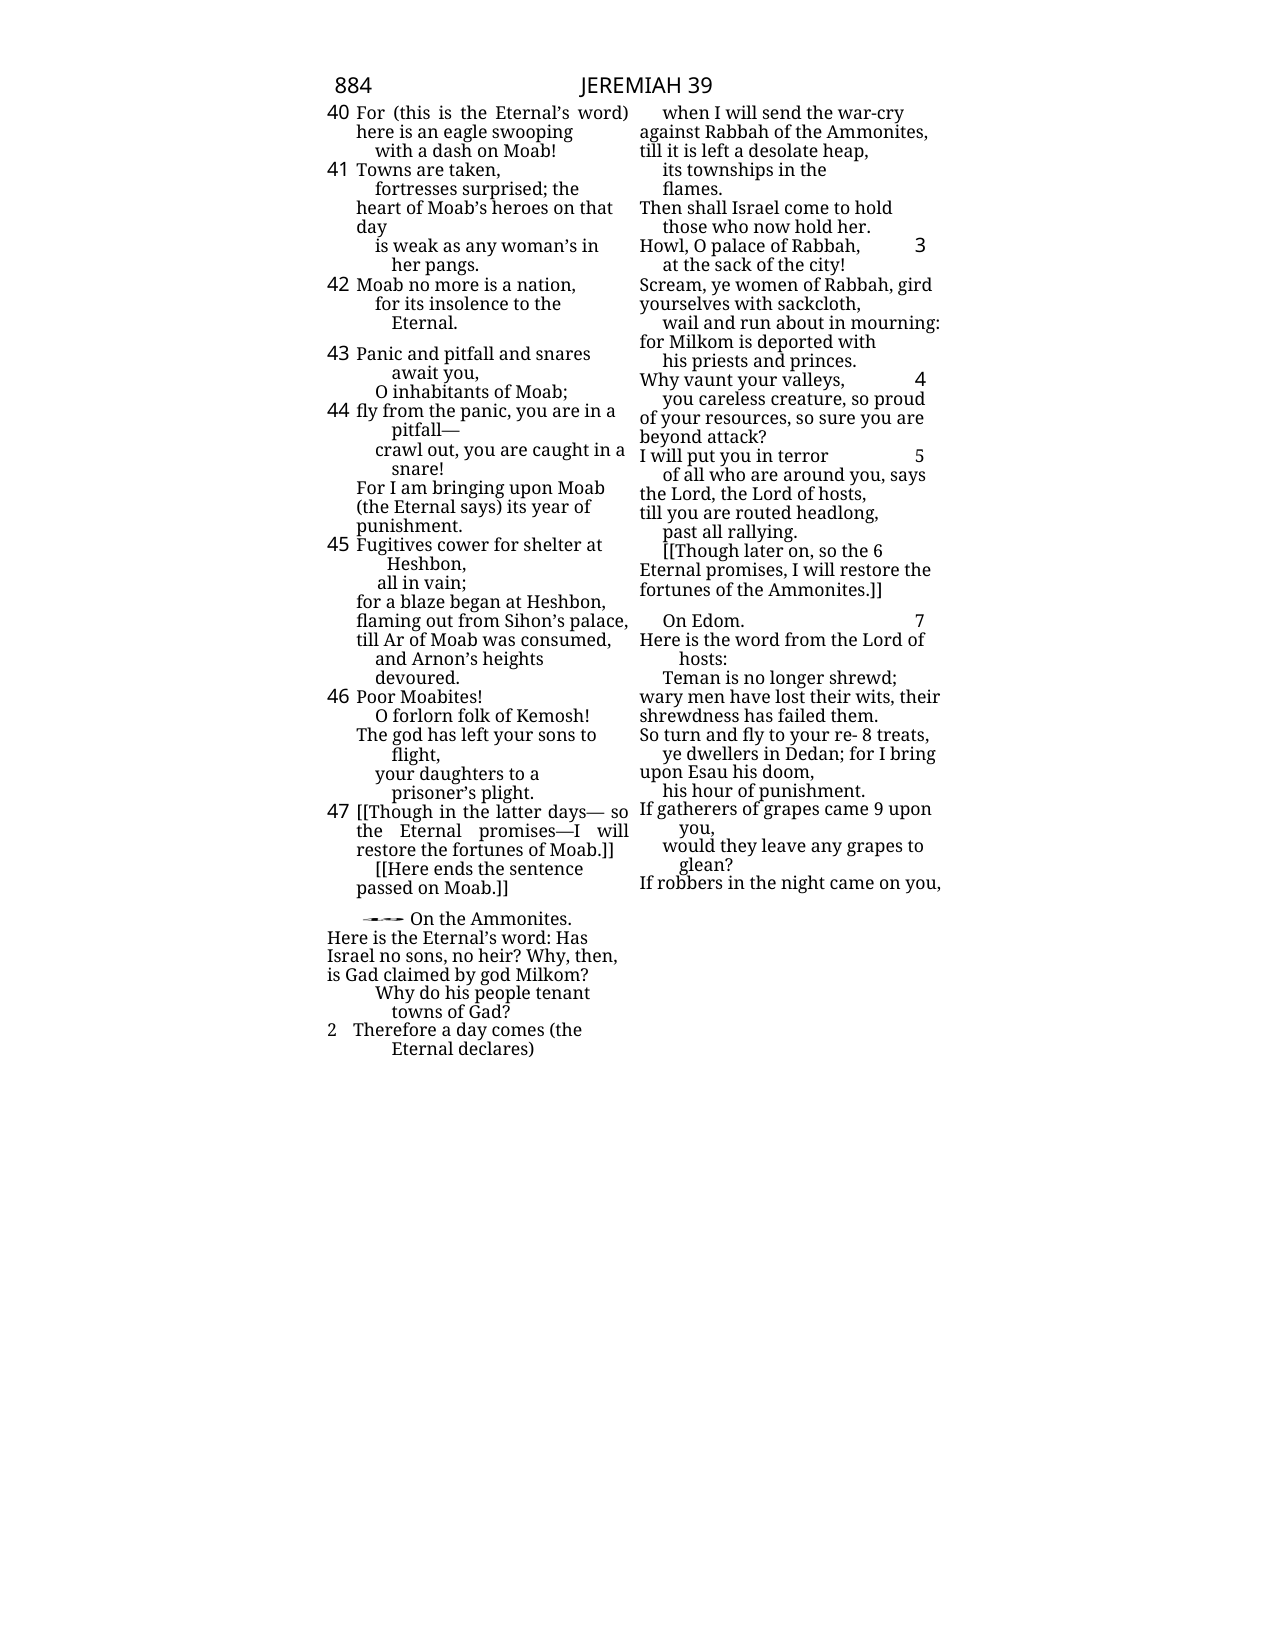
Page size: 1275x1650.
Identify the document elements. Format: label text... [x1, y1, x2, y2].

text Why vaunt your valleys, 4 [639, 371, 941, 390]
list Poor Moabites! [327, 688, 629, 708]
text his hour of punishment. [662, 783, 941, 801]
text pitfall— [391, 422, 629, 441]
text ye dwellers in Dedan; for I bring upon Esau his doom, [639, 746, 941, 783]
text till you are routed headlong, past all rallying. [639, 504, 881, 543]
text I will put you in terror 5 [639, 447, 941, 466]
list Moab no more is a nation, [327, 276, 629, 295]
text Teman is no longer shrewd; wary men have lost their wits, their shrewdness has failed them. [639, 669, 941, 727]
text with a dash on Moab! [375, 142, 629, 161]
text at the sack of the city! [662, 257, 941, 276]
text for a blaze began at Heshbon, flaming out from Sihon’s pal­ace, [356, 593, 629, 631]
text would they leave any grapes to glean? [662, 838, 941, 875]
text await you, [391, 364, 629, 383]
list [[Though in the latter days— so the Eternal promises—I will restore the fortunes of Moab.]] [327, 803, 629, 860]
text If gatherers of grapes came 9 upon you, [639, 801, 941, 838]
text for Milkom is deported with his priests and princes. [639, 333, 900, 371]
list For (this is the Eternal’s word) here is an eagle swooping [327, 104, 629, 142]
text [[Though later on, so the 6 Eternal promises, I will restore the fortunes of the Ammon­ites.]] [639, 543, 941, 600]
list fly from the panic, you are in a [327, 403, 629, 422]
text is weak as any woman’s in her pangs. [375, 238, 629, 276]
text On the Ammonites. [327, 911, 629, 929]
text for its insolence to the Eternal. [375, 295, 629, 333]
text you careless creature, so proud of your resources, so sure you are beyond at­tack? [639, 390, 941, 447]
text Here is the word from the Lord of hosts: [639, 631, 941, 669]
text On Edom. 7 [662, 612, 941, 631]
text For I am bringing upon Moab (the Eternal says) its year of punishment. [356, 479, 629, 536]
text fortresses surprised; the heart of Moab’s heroes on that day [356, 180, 629, 238]
text crawl out, you are caught in a snare! [375, 441, 629, 479]
text your daughters to a prisoner’s plight. [375, 765, 629, 803]
text If robbers in the night came on you, [639, 875, 941, 893]
list Therefore a day comes (the Eternal declares) [327, 1022, 629, 1059]
text till it is left a desolate heap, its townships in the flames. [639, 142, 891, 199]
text O inhabitants of Moab; [375, 383, 629, 403]
list Panic and pitfall and snares [327, 345, 629, 364]
text The god has left your sons to flight, [356, 727, 629, 765]
text Here is the Eternal’s word: Has Israel no sons, no heir? Why, then, is Gad claimed by god Milkom? [327, 929, 629, 985]
text wail and run about in mourn­ing: [662, 314, 941, 333]
text [[Here ends the sentence passed on Moab.]] [356, 860, 629, 898]
text Scream, ye women of Rabbah, gird yourselves with sack­cloth, [639, 276, 941, 314]
text of all who are around you, says the Lord, the Lord of hosts, [639, 466, 941, 504]
text O forlorn folk of Kemosh! [375, 708, 629, 727]
text Heshbon, all in vain; [375, 555, 466, 593]
text till Ar of Moab was consumed, and Arnon’s heights devoured. [356, 631, 629, 688]
list Towns are taken, [327, 161, 629, 180]
text So turn and fly to your re- 8 treats, [639, 727, 941, 746]
text Why do his people tenant towns of Gad? [375, 985, 629, 1022]
text when I will send the war-cry against Rabbah of the Am­monites, [639, 104, 941, 142]
text Howl, O palace of Rabbah, 3 [639, 238, 941, 257]
text Then shall Israel come to hold those who now hold her. [639, 199, 941, 238]
list Fugitives cower for shelter at [327, 536, 629, 555]
